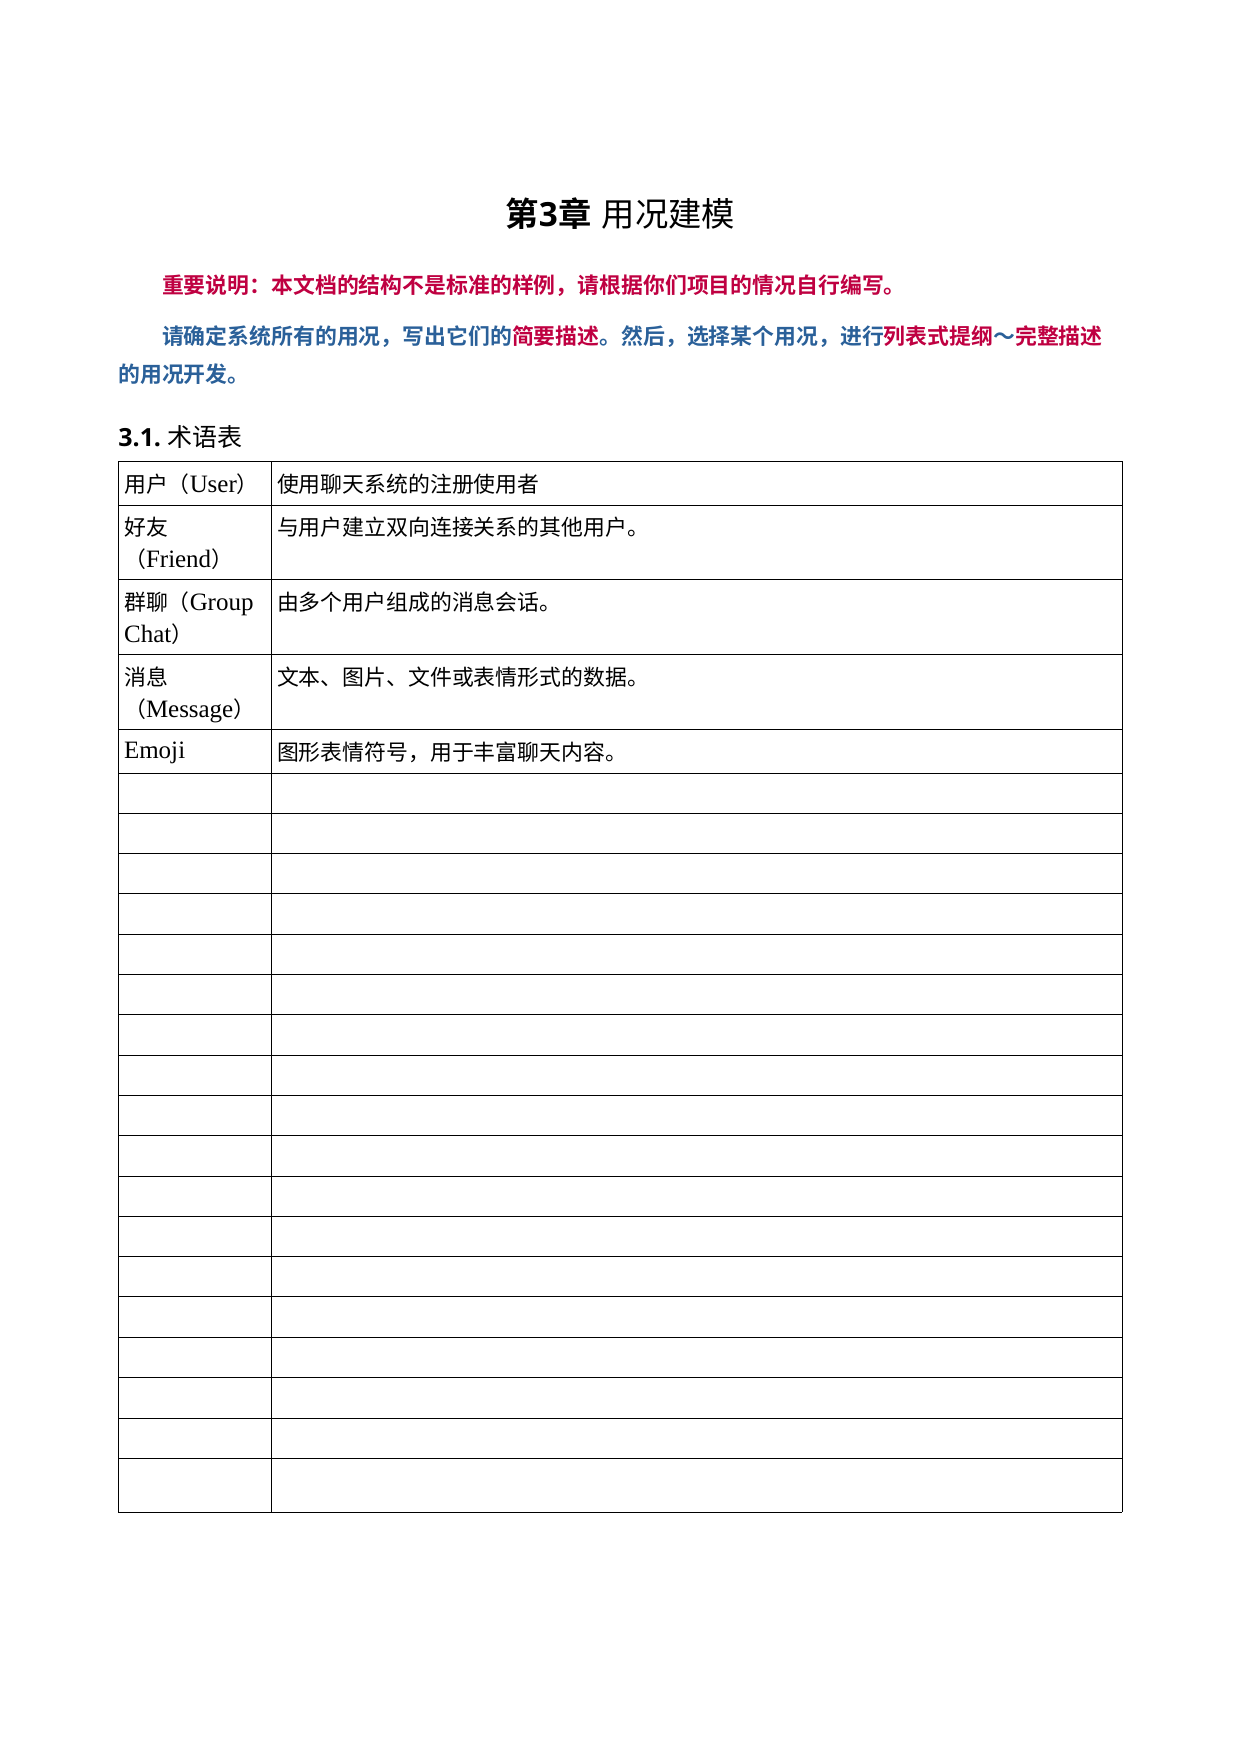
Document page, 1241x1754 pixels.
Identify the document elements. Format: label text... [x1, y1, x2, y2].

table_cell [272, 894, 1122, 934]
subtitle 用况建模 [118, 188, 1122, 236]
table_cell 群聊（Group Chat） [119, 580, 271, 654]
table_cell [272, 774, 1122, 813]
table_cell [272, 1297, 1122, 1337]
table_cell [119, 1338, 271, 1377]
table_cell [119, 1096, 271, 1135]
table_cell [272, 1177, 1122, 1216]
table_cell [119, 1015, 271, 1054]
text 请确定系统所有的用况，写出它们的简要描述。然后，选择某个用况，进行列表式提纲～完整描述的用况开发。 [118, 319, 1122, 389]
table_cell [272, 1419, 1122, 1458]
table_cell [119, 854, 271, 893]
table_cell 文本、图片、文件或表情形式的数据。 [272, 655, 1122, 729]
table_cell 与用户建立双向连接关系的其他用户。 [272, 506, 1122, 579]
table_cell 由多个用户组成的消息会话。 [272, 580, 1122, 654]
table_cell [272, 1257, 1122, 1296]
table_cell [272, 1338, 1122, 1377]
table_header 用户（User） [119, 462, 271, 504]
table_cell [119, 1459, 271, 1512]
table_cell [119, 1056, 271, 1095]
table_cell [119, 1378, 271, 1417]
table_cell [119, 1177, 271, 1216]
table_cell [119, 894, 271, 934]
table_cell [119, 1297, 271, 1337]
table_cell [272, 1378, 1122, 1417]
subtitle 术语表 [118, 418, 1122, 454]
table_cell [272, 814, 1122, 853]
table_cell [119, 935, 271, 974]
table_cell [272, 1217, 1122, 1256]
table_cell [119, 774, 271, 813]
table_cell 好友（Friend） [119, 506, 271, 579]
table_header 使用聊天系统的注册使用者 [272, 462, 1122, 504]
table_cell [119, 1419, 271, 1458]
table_cell [119, 814, 271, 853]
table_cell [272, 975, 1122, 1014]
table_cell [272, 1015, 1122, 1054]
table_cell [119, 1217, 271, 1256]
table_cell [119, 975, 271, 1014]
table_cell [272, 1136, 1122, 1176]
table_cell [272, 1096, 1122, 1135]
table_cell [272, 1459, 1122, 1512]
table_cell 消息（Message） [119, 655, 271, 729]
text 重要说明：本文档的结构不是标准的样例，请根据你们项目的情况自行编写。 [118, 268, 1122, 300]
table_cell 图形表情符号，用于丰富聊天内容。 [272, 730, 1122, 772]
table_cell Emoji [119, 730, 271, 772]
table_cell [272, 935, 1122, 974]
table_cell [272, 854, 1122, 893]
table_cell [272, 1056, 1122, 1095]
table_cell [119, 1257, 271, 1296]
table_cell [119, 1136, 271, 1176]
